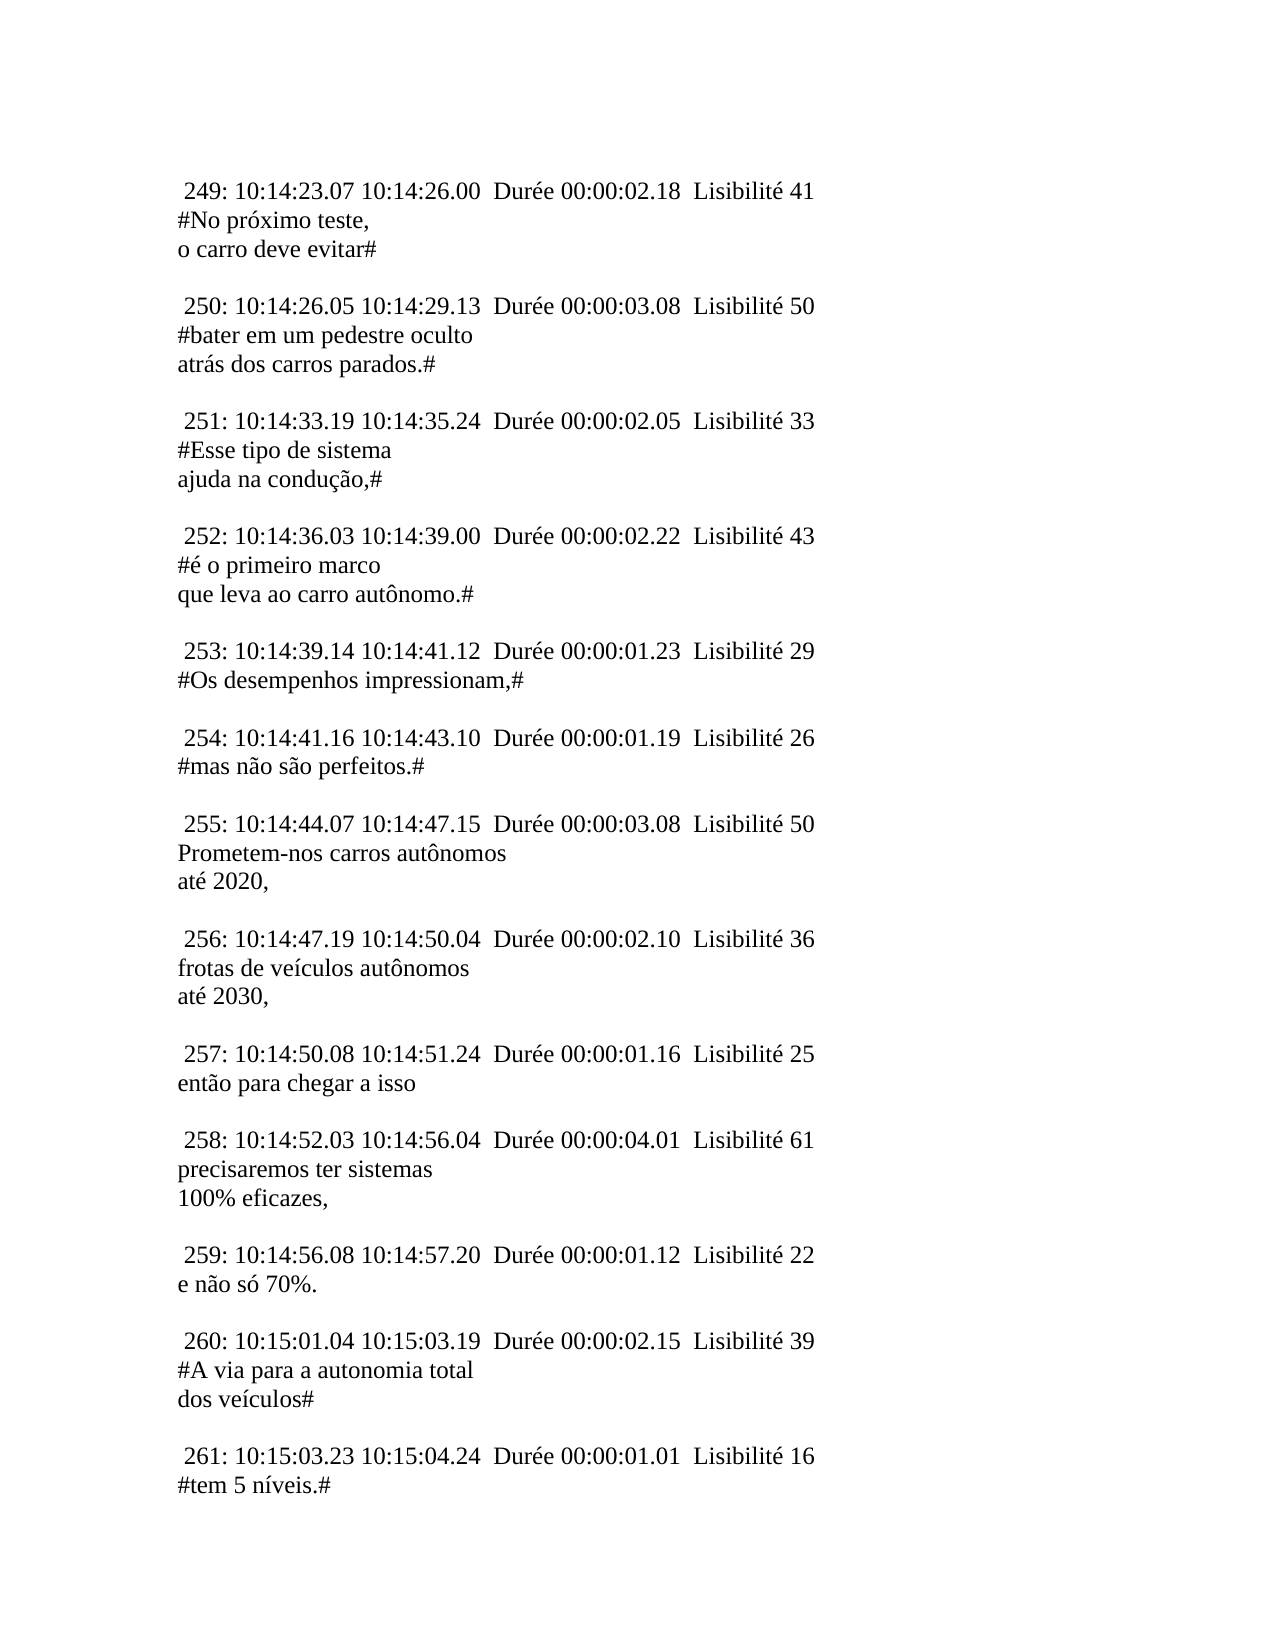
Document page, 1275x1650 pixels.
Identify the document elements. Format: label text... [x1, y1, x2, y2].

text #mas não são perfeitos.# [177, 751, 1098, 780]
text 257: 10:14:50.08 10:14:51.24 Durée 00:00:01.16 Lisibilité 25 [177, 1039, 1098, 1068]
text então para chegar a isso [177, 1068, 1098, 1096]
text 260: 10:15:01.04 10:15:03.19 Durée 00:00:02.15 Lisibilité 39 [177, 1326, 1098, 1355]
text #tem 5 níveis.# [177, 1470, 1098, 1499]
text 255: 10:14:44.07 10:14:47.15 Durée 00:00:03.08 Lisibilité 50 [177, 809, 1098, 838]
text Prometem-nos carros autônomos [177, 838, 1098, 866]
text 253: 10:14:39.14 10:14:41.12 Durée 00:00:01.23 Lisibilité 29 [177, 636, 1098, 665]
text dos veículos# [177, 1384, 1098, 1413]
text #Os desempenhos impressionam,# [177, 665, 1098, 694]
text 261: 10:15:03.23 10:15:04.24 Durée 00:00:01.01 Lisibilité 16 [177, 1441, 1098, 1470]
text #Esse tipo de sistema [177, 435, 1098, 464]
text 252: 10:14:36.03 10:14:39.00 Durée 00:00:02.22 Lisibilité 43 [177, 521, 1098, 550]
text 256: 10:14:47.19 10:14:50.04 Durée 00:00:02.10 Lisibilité 36 [177, 924, 1098, 953]
text 100% eficazes, [177, 1183, 1098, 1211]
text #No próximo teste, [177, 205, 1098, 234]
text até 2030, [177, 981, 1098, 1010]
text 259: 10:14:56.08 10:14:57.20 Durée 00:00:01.12 Lisibilité 22 [177, 1240, 1098, 1269]
text o carro deve evitar# [177, 234, 1098, 263]
text 249: 10:14:23.07 10:14:26.00 Durée 00:00:02.18 Lisibilité 41 [177, 176, 1098, 205]
text e não só 70%. [177, 1269, 1098, 1298]
text 251: 10:14:33.19 10:14:35.24 Durée 00:00:02.05 Lisibilité 33 [177, 406, 1098, 435]
text que leva ao carro autônomo.# [177, 579, 1098, 608]
text #bater em um pedestre oculto [177, 320, 1098, 349]
text frotas de veículos autônomos [177, 953, 1098, 981]
text até 2020, [177, 866, 1098, 895]
text #é o primeiro marco [177, 550, 1098, 579]
text atrás dos carros parados.# [177, 349, 1098, 378]
text 250: 10:14:26.05 10:14:29.13 Durée 00:00:03.08 Lisibilité 50 [177, 291, 1098, 320]
text #A via para a autonomia total [177, 1355, 1098, 1384]
text 254: 10:14:41.16 10:14:43.10 Durée 00:00:01.19 Lisibilité 26 [177, 723, 1098, 751]
text precisaremos ter sistemas [177, 1154, 1098, 1183]
text 258: 10:14:52.03 10:14:56.04 Durée 00:00:04.01 Lisibilité 61 [177, 1125, 1098, 1154]
text ajuda na condução,# [177, 464, 1098, 493]
